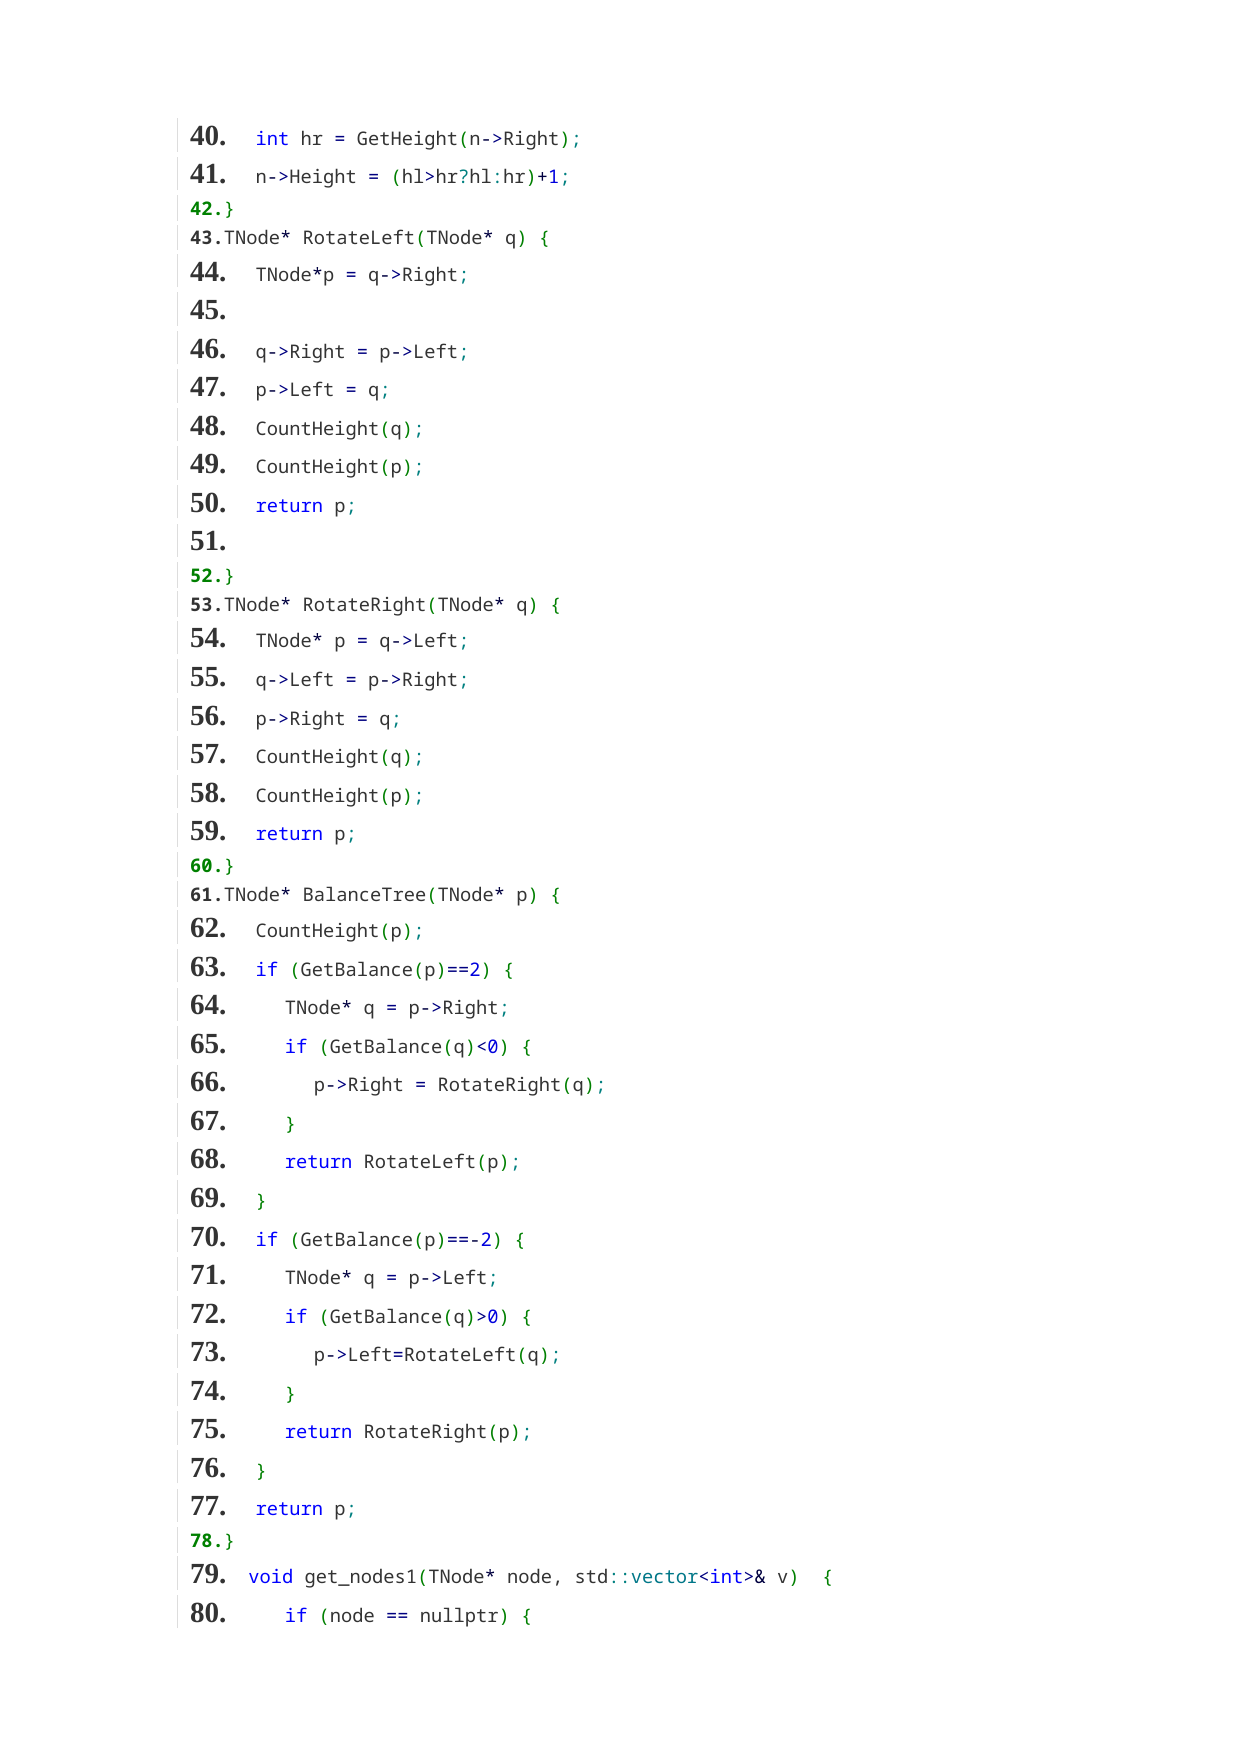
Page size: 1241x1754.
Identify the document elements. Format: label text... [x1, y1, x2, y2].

list return RotateRight(p); [178, 1411, 1152, 1445]
list CountHeight(p); [178, 446, 1152, 480]
list TNode* RotateLeft(TNode* q) { [177, 224, 1152, 250]
list CountHeight(p); [178, 910, 1152, 944]
list if (GetBalance(p)==2) { [178, 949, 1152, 982]
list TNode* RotateRight(TNode* q) { [178, 591, 1152, 617]
list TNode* BalanceTree(TNode* p) { [178, 881, 1152, 907]
list } [178, 1180, 1152, 1214]
list int hr = GetHeight(n->Right); [178, 118, 1152, 152]
list } [178, 195, 1152, 221]
list } [178, 1450, 1152, 1483]
list } [178, 1527, 1152, 1553]
list } [178, 1373, 1152, 1406]
list TNode*p = q->Right; [178, 254, 1152, 287]
list p->Right = RotateRight(q); [177, 1064, 1152, 1098]
list q->Left = p->Right; [178, 659, 1152, 693]
list if (GetBalance(q)<0) { [178, 1026, 1152, 1059]
list q->Right = p->Left; [178, 331, 1152, 364]
list CountHeight(q); [178, 408, 1152, 441]
list if (GetBalance(p)==-2) { [178, 1219, 1152, 1252]
list return p; [178, 485, 1152, 518]
list TNode* p = q->Left; [178, 621, 1152, 654]
list } [178, 852, 1152, 877]
list return p; [178, 813, 1152, 847]
list return p; [177, 1488, 1152, 1522]
list } [178, 1103, 1152, 1137]
list return RotateLeft(p); [178, 1142, 1152, 1175]
list p->Left = q; [178, 369, 1152, 403]
list TNode* q = p->Left; [178, 1257, 1152, 1291]
list CountHeight(q); [178, 736, 1152, 770]
list p->Right = q; [178, 698, 1152, 731]
list } [178, 562, 1152, 588]
list CountHeight(p); [178, 775, 1152, 808]
list TNode* q = p->Right; [177, 987, 1152, 1021]
list p->Left=RotateLeft(q); [178, 1334, 1152, 1368]
list n->Height = (hl>hr?hl:hr)+1; [178, 157, 1152, 190]
list if (GetBalance(q)>0) { [178, 1296, 1152, 1329]
list void get_nodes1(TNode* node, std::vector<int>& v) { [178, 1556, 1152, 1590]
list if (node == nullptr) { [178, 1595, 1152, 1628]
